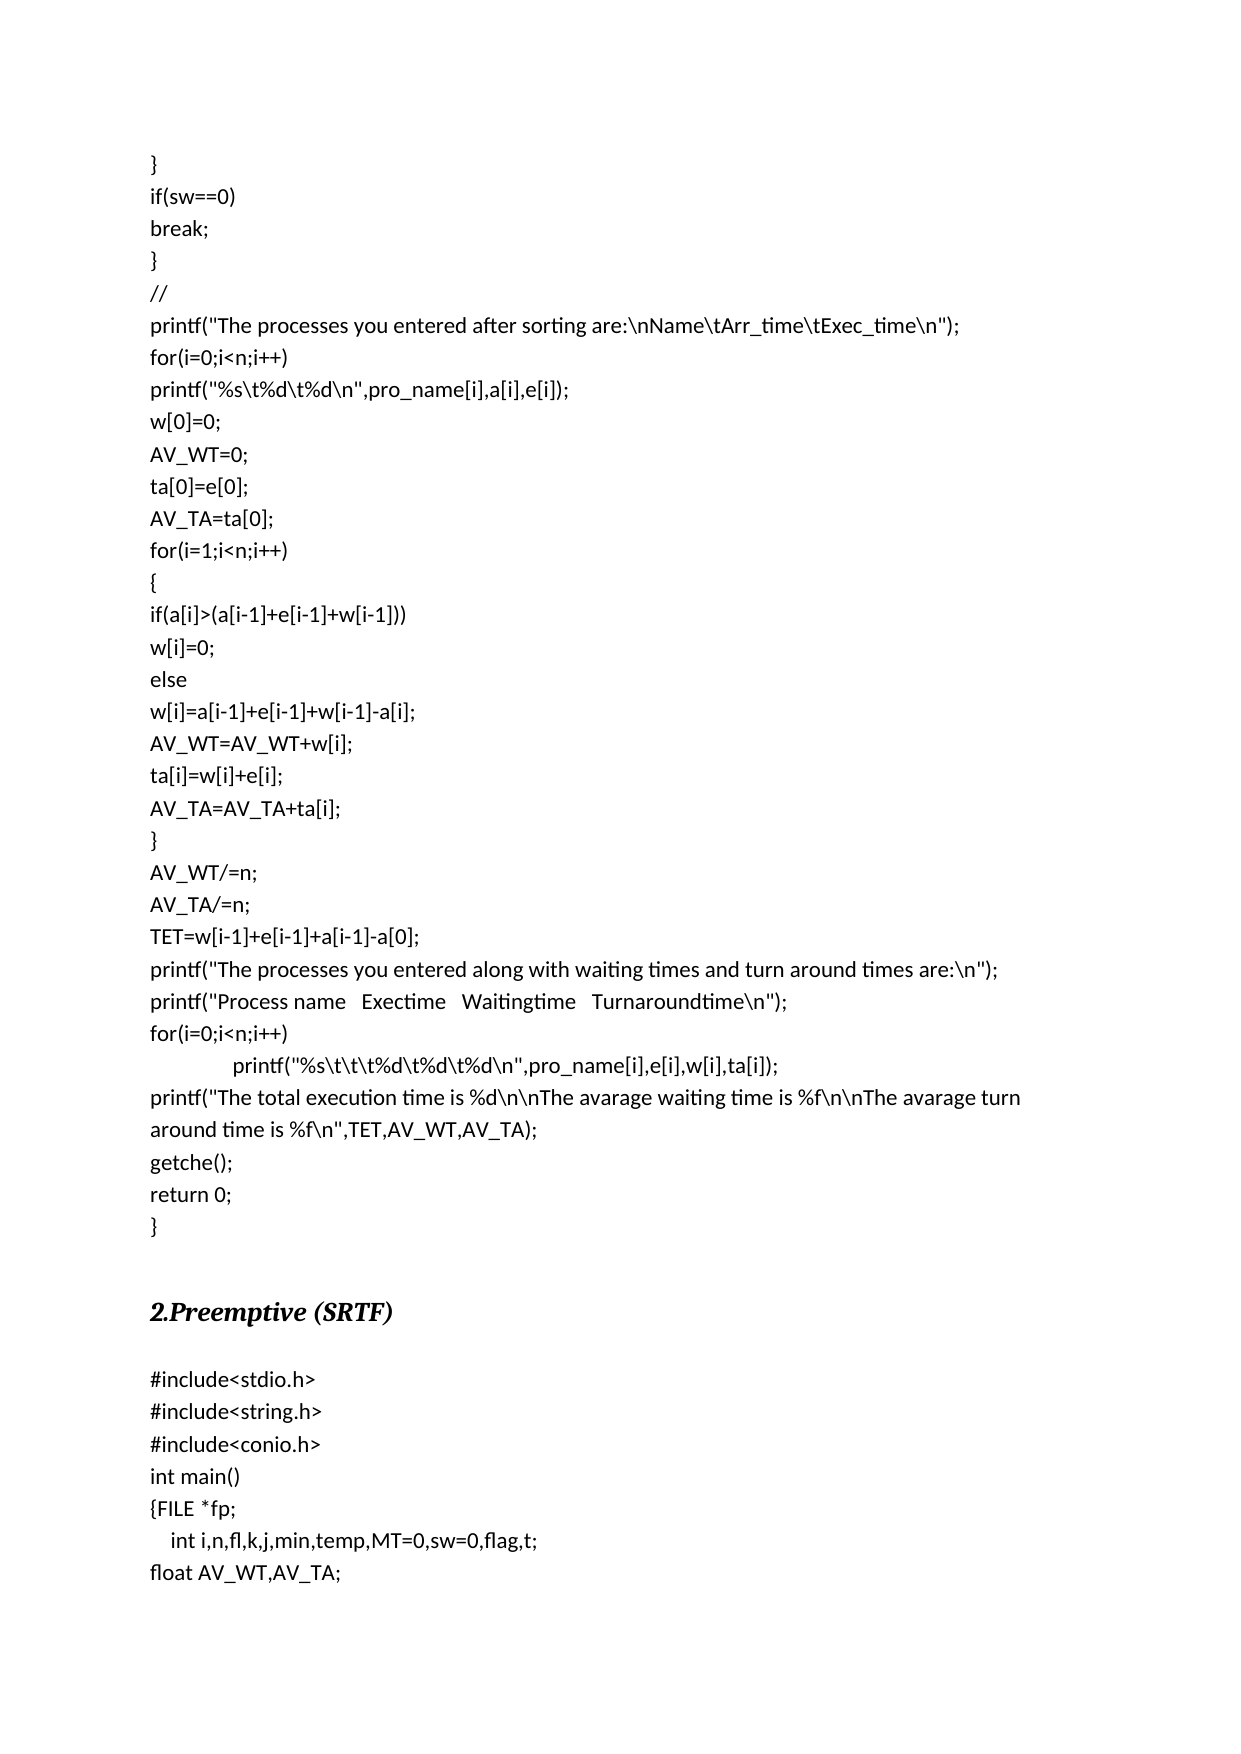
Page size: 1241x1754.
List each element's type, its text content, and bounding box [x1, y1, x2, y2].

text } [150, 150, 1091, 178]
text #include<string.h> [150, 1397, 1091, 1426]
text TET=w[i-1]+e[i-1]+a[i-1]-a[0]; [150, 922, 1091, 951]
text AV_TA=ta[0]; [150, 504, 1091, 532]
text w[0]=0; [150, 407, 1091, 436]
text AV_WT=0; [150, 440, 1091, 468]
text #include<conio.h> [150, 1430, 1091, 1458]
text printf("%s\t\t\t%d\t%d\t%d\n",pro_name[i],e[i],w[i],ta[i]); [150, 1051, 1091, 1079]
text for(i=1;i<n;i++) [150, 536, 1091, 564]
text printf("The total execution time is %d\n\nThe avarage waiting time is %f\n\nThe avarage turn around time is %f\n",TET,AV_WT,AV_TA); [150, 1083, 1091, 1144]
text for(i=0;i<n;i++) [150, 343, 1091, 371]
text printf("%s\t%d\t%d\n",pro_name[i],a[i],e[i]); [150, 375, 1091, 403]
text { [150, 568, 1091, 596]
text ta[0]=e[0]; [150, 472, 1091, 500]
text break; [150, 214, 1091, 242]
text printf("The processes you entered after sorting are:\nName\tArr_time\tExec_time\n"); [150, 311, 1091, 339]
text AV_WT=AV_WT+w[i]; [150, 729, 1091, 757]
text for(i=0;i<n;i++) [150, 1019, 1091, 1047]
text getche(); [150, 1148, 1091, 1176]
text printf("The processes you entered along with waiting times and turn around times are:\n"); [150, 955, 1091, 983]
text ta[i]=w[i]+e[i]; [150, 762, 1091, 789]
text AV_WT/=n; [150, 858, 1091, 886]
text if(a[i]>(a[i-1]+e[i-1]+w[i-1])) [150, 601, 1091, 629]
text w[i]=0; [150, 633, 1091, 661]
text return 0; [150, 1180, 1091, 1208]
text {FILE *fp; [150, 1494, 1091, 1522]
text w[i]=a[i-1]+e[i-1]+w[i-1]-a[i]; [150, 697, 1091, 725]
text AV_TA/=n; [150, 890, 1091, 918]
text } [150, 826, 1091, 854]
text int i,n,fl,k,j,min,temp,MT=0,sw=0,flag,t; [150, 1526, 1091, 1554]
text } [150, 1212, 1091, 1240]
text } [150, 247, 1091, 274]
text printf("Process name Exectime Waitingtime Turnaroundtime\n"); [150, 987, 1091, 1015]
text int main() [150, 1462, 1091, 1490]
text // [150, 279, 1091, 307]
text float AV_WT,AV_TA; [150, 1558, 1091, 1586]
text else [150, 665, 1091, 693]
text if(sw==0) [150, 182, 1091, 210]
text #include<stdio.h> [150, 1365, 1091, 1393]
text AV_TA=AV_TA+ta[i]; [150, 794, 1091, 822]
subtitle 2.Preemptive (SRTF) [150, 1297, 1091, 1328]
